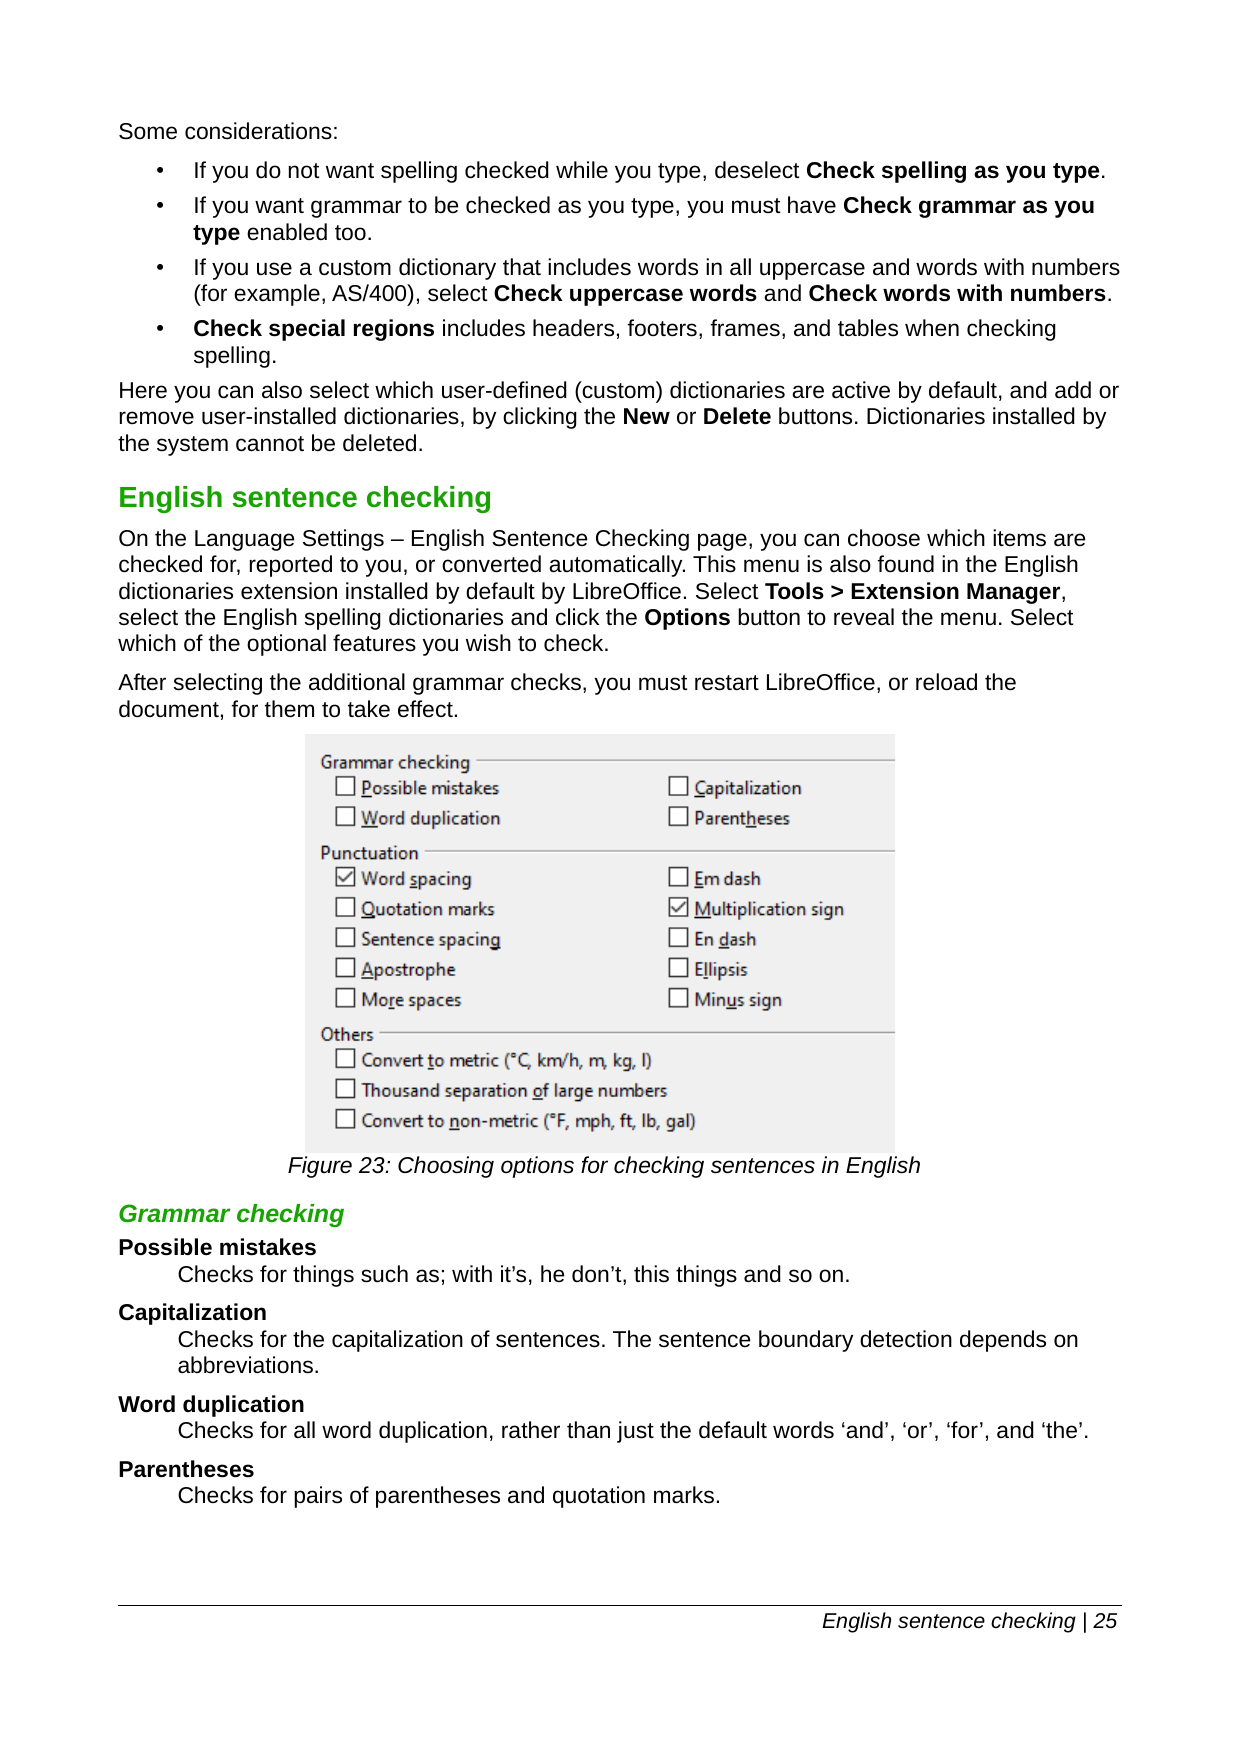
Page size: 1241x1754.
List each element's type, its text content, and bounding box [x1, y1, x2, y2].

subtitle English sentence checking [118, 479, 1122, 513]
text Here you can also select which user-defined (custom) dictionaries are active by default, and add or remove user-installed dictionaries, by clicking the New or Delete buttons. Dictionaries installed by the system cannot be deleted. [118, 377, 1122, 456]
text Checks for things such as; with it’s, he don’t, this things and so on. [177, 1261, 1122, 1287]
text Checks for pairs of parentheses and quotation marks. [177, 1482, 1122, 1509]
text Parentheses [118, 1456, 1122, 1482]
list If you do not want spelling checked while you type, deselect Check spelling as you type. [156, 157, 1122, 183]
text Word duplication [118, 1391, 1122, 1417]
text Capitalization [118, 1299, 1122, 1326]
text Checks for all word duplication, rather than just the default words ‘and’, ‘or’, ‘for’, and ‘the’. [177, 1417, 1122, 1444]
text Checks for the capitalization of sentences. The sentence boundary detection depends on abbreviations. [177, 1326, 1122, 1378]
list If you use a custom dictionary that includes words in all uppercase and words with numbers (for example, AS/400), select Check uppercase words and Check words with numbers. [156, 254, 1122, 306]
subtitle Grammar checking [118, 1199, 1122, 1228]
list If you want grammar to be checked as you type, you must have Check grammar as you type enabled too. [156, 192, 1122, 245]
picture [304, 734, 896, 1153]
text After selecting the additional grammar checks, you must restart LibreOffice, or reload the document, for them to take effect. [118, 669, 1122, 722]
text On the Language Settings – English Sentence Checking page, you can choose which items are checked for, reported to you, or converted automatically. This menu is also found in the English dictionaries extension installed by default by LibreOffice. Select Tools > Extension Manager, select the English spelling dictionaries and click the Options button to reveal the menu. Select which of the optional features you wish to check. [118, 525, 1122, 657]
text Figure 23: Choosing options for checking sentences in English [288, 734, 953, 1179]
text Possible mistakes [118, 1234, 1122, 1261]
text Some considerations: [118, 118, 1122, 144]
list Check special regions includes headers, footers, frames, and tables when checking spelling. [156, 315, 1122, 368]
